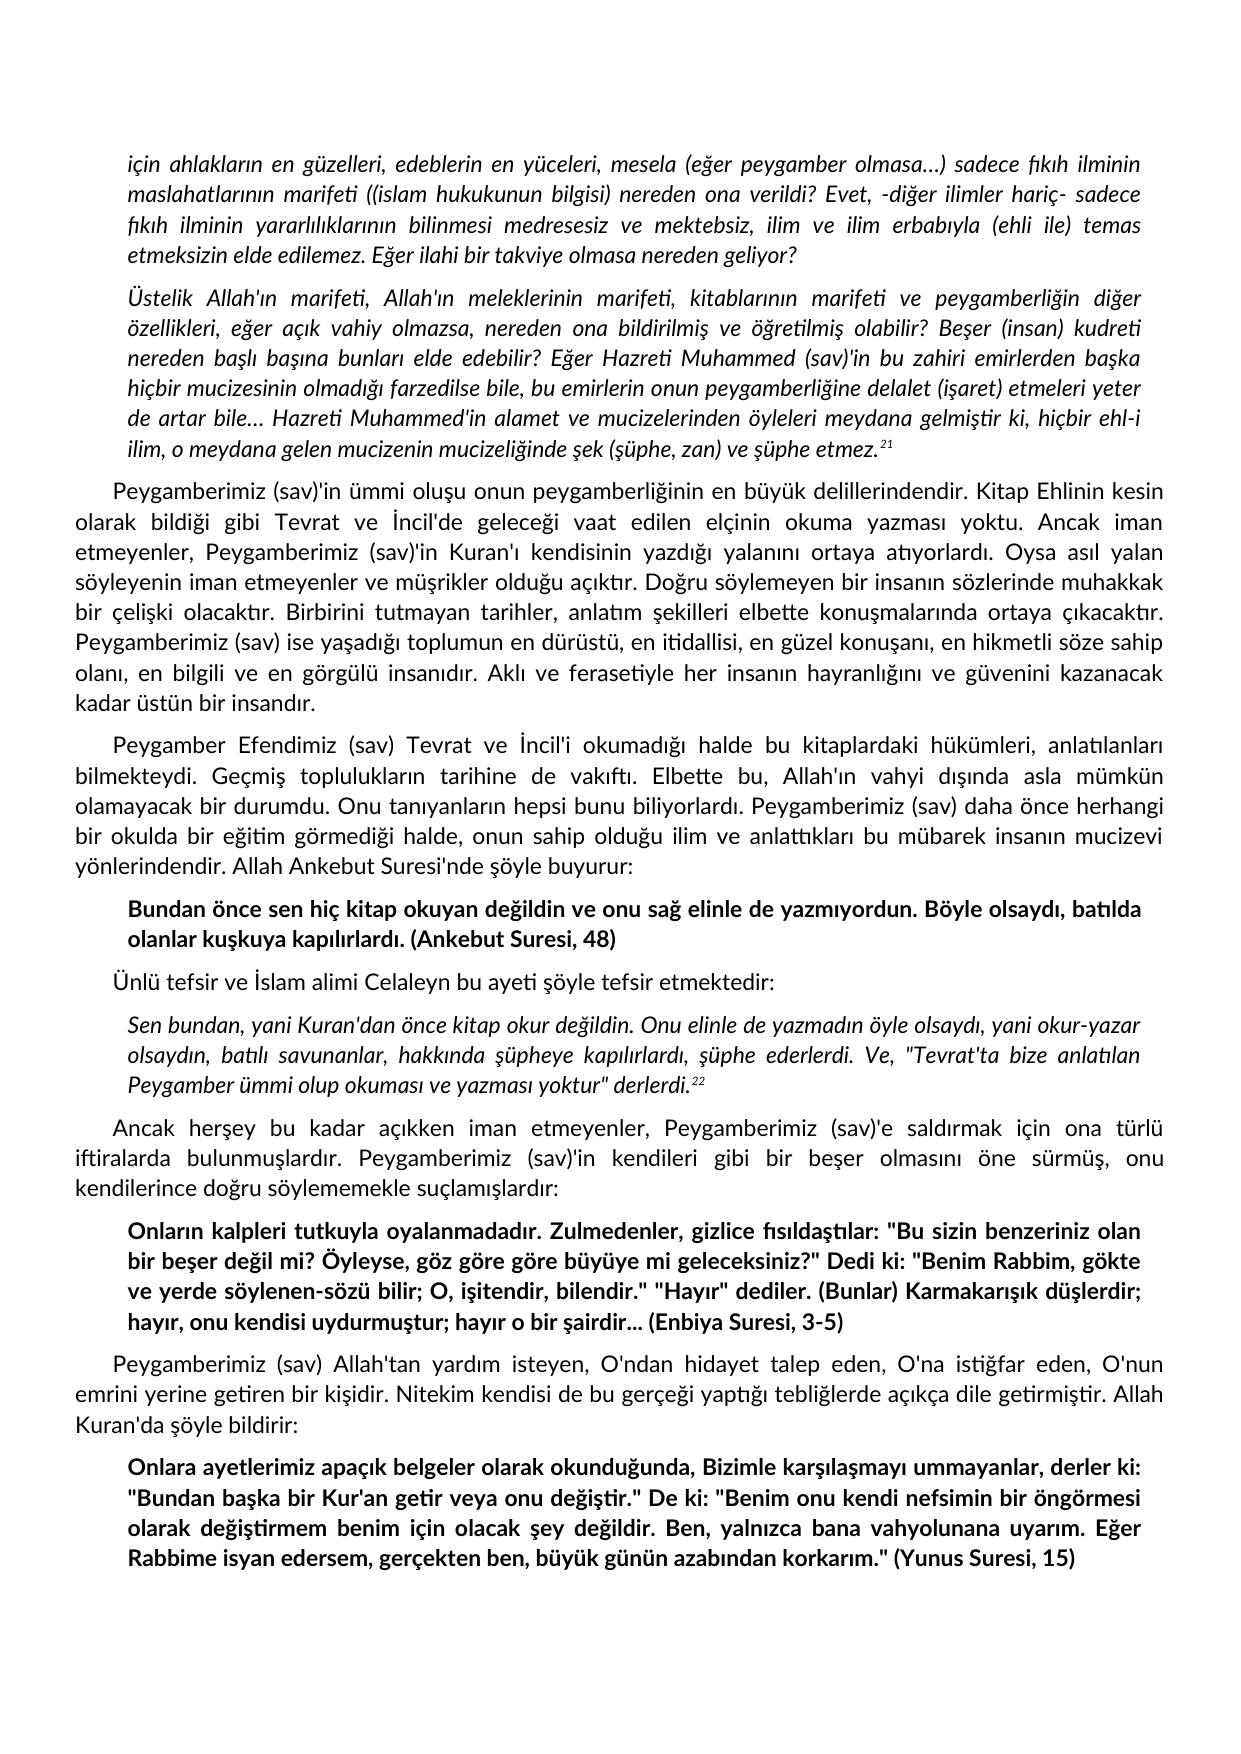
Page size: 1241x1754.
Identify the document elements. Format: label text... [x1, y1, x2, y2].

text Bundan önce sen hiç kitap okuyan değildin ve onu sağ elinle de yazmıyordun. Böyle olsaydı, batılda olanlar kuşkuya kapılırlardı. (Ankebut Suresi, 48) [127, 895, 1143, 952]
text Peygamber Efendimiz (sav) Tevrat ve İncil'i okumadığı halde bu kitaplardaki hükümleri, anlatılanları bilmekteydi. Geçmiş toplulukların tarihine de vakıftı. Elbette bu, Allah'ın vahyi dışında asla mümkün olamayacak bir durumdu. Onu tanıyanların hepsi bunu biliyorlardı. Peygamberimiz (sav) daha önce herhangi bir okulda bir eğitim görmediği halde, onun sahip olduğu ilim ve anlattıkları bu mübarek insanın mucizevi yönlerindendir. Allah Ankebut Suresi'nde şöyle buyurur: [75, 731, 1165, 879]
text için ahlakların en güzelleri, edeblerin en yüceleri, mesela (eğer peygamber olmasa…) sadece fıkıh ilminin maslahatlarının marifeti ((islam hukukunun bilgisi) nereden ona verildi? Evet, -diğer ilimler hariç- sadece fıkıh ilminin yararlılıklarının bilinmesi medresesiz ve mektebsiz, ilim ve ilim erbabıyla (ehli ile) temas etmeksizin elde edilemez. Eğer ilahi bir takviye olmasa nereden geliyor? [127, 150, 1143, 268]
text Onlara ayetlerimiz apaçık belgeler olarak okunduğunda, Bizimle karşılaşmayı ummayanlar, derler ki: "Bundan başka bir Kur'an getir veya onu değiştir." De ki: "Benim onu kendi nefsimin bir öngörmesi olarak değiştirmem benim için olacak şey değildir. Ben, yalnızca bana vahyolunana uyarım. Eğer Rabbime isyan edersem, gerçekten ben, büyük günün azabından korkarım." (Yunus Suresi, 15) [127, 1453, 1143, 1571]
text Üstelik Allah'ın marifeti, Allah'ın meleklerinin marifeti, kitablarının marifeti ve peygamberliğin diğer özellikleri, eğer açık vahiy olmazsa, nereden ona bildirilmiş ve öğretilmiş olabilir? Beşer (insan) kudreti nereden başlı başına bunları elde edebilir? Eğer Hazreti Muhammed (sav)'in bu zahiri emirlerden başka hiçbir mucizesinin olmadığı farzedilse bile, bu emirlerin onun peygamberliğine delalet (işaret) etmeleri yeter de artar bile… Hazreti Muhammed'in alamet ve mucizelerinden öyleleri meydana gelmiştir ki, hiçbir ehl-i ilim, o meydana gelen mucizenin mucizeliğinde şek (şüphe, zan) ve şüphe etmez.21 [127, 283, 1143, 462]
text Onların kalpleri tutkuyla oyalanmadadır. Zulmedenler, gizlice fısıldaştılar: "Bu sizin benzeriniz olan bir beşer değil mi? Öyleyse, göz göre göre büyüye mi geleceksiniz?" Dedi ki: "Benim Rabbim, gökte ve yerde söylenen-sözü bilir; O, işitendir, bilendir." "Hayır" dediler. (Bunlar) Karmakarışık düşlerdir; hayır, onu kendisi uydurmuştur; hayır o bir şairdir... (Enbiya Suresi, 3-5) [127, 1217, 1143, 1335]
text Ünlü tefsir ve İslam alimi Celaleyn bu ayeti şöyle tefsir etmektedir: [75, 968, 1165, 995]
text Ancak herşey bu kadar açıkken iman etmeyenler, Peygamberimiz (sav)'e saldırmak için ona türlü iftiralarda bulunmuşlardır. Peygamberimiz (sav)'in kendileri gibi bir beşer olmasını öne sürmüş, onu kendilerince doğru söylememekle suçlamışlardır: [75, 1113, 1165, 1201]
text Sen bundan, yani Kuran'dan önce kitap okur değildin. Onu elinle de yazmadın öyle olsaydı, yani okur-yazar olsaydın, batılı savunanlar, hakkında şüpheye kapılırlardı, şüphe ederlerdi. Ve, "Tevrat'ta bize anlatılan Peygamber ümmi olup okuması ve yazması yoktur" derlerdi.22 [127, 1010, 1143, 1098]
text Peygamberimiz (sav)'in ümmi oluşu onun peygamberliğinin en büyük delillerindendir. Kitap Ehlinin kesin olarak bildiği gibi Tevrat ve İncil'de geleceği vaat edilen elçinin okuma yazması yoktu. Ancak iman etmeyenler, Peygamberimiz (sav)'in Kuran'ı kendisinin yazdığı yalanını ortaya atıyorlardı. Oysa asıl yalan söyleyenin iman etmeyenler ve müşrikler olduğu açıktır. Doğru söylemeyen bir insanın sözlerinde muhakkak bir çelişki olacaktır. Birbirini tutmayan tarihler, anlatım şekilleri elbette konuşmalarında ortaya çıkacaktır. Peygamberimiz (sav) ise yaşadığı toplumun en dürüstü, en itidallisi, en güzel konuşanı, en hikmetli söze sahip olanı, en bilgili ve en görgülü insanıdır. Aklı ve ferasetiyle her insanın hayranlığını ve güvenini kazanacak kadar üstün bir insandır. [75, 477, 1165, 716]
text Peygamberimiz (sav) Allah'tan yardım isteyen, O'ndan hidayet talep eden, O'na istiğfar eden, O'nun emrini yerine getiren bir kişidir. Nitekim kendisi de bu gerçeği yaptığı tebliğlerde açıkça dile getirmiştir. Allah Kuran'da şöyle bildirir: [75, 1350, 1165, 1438]
